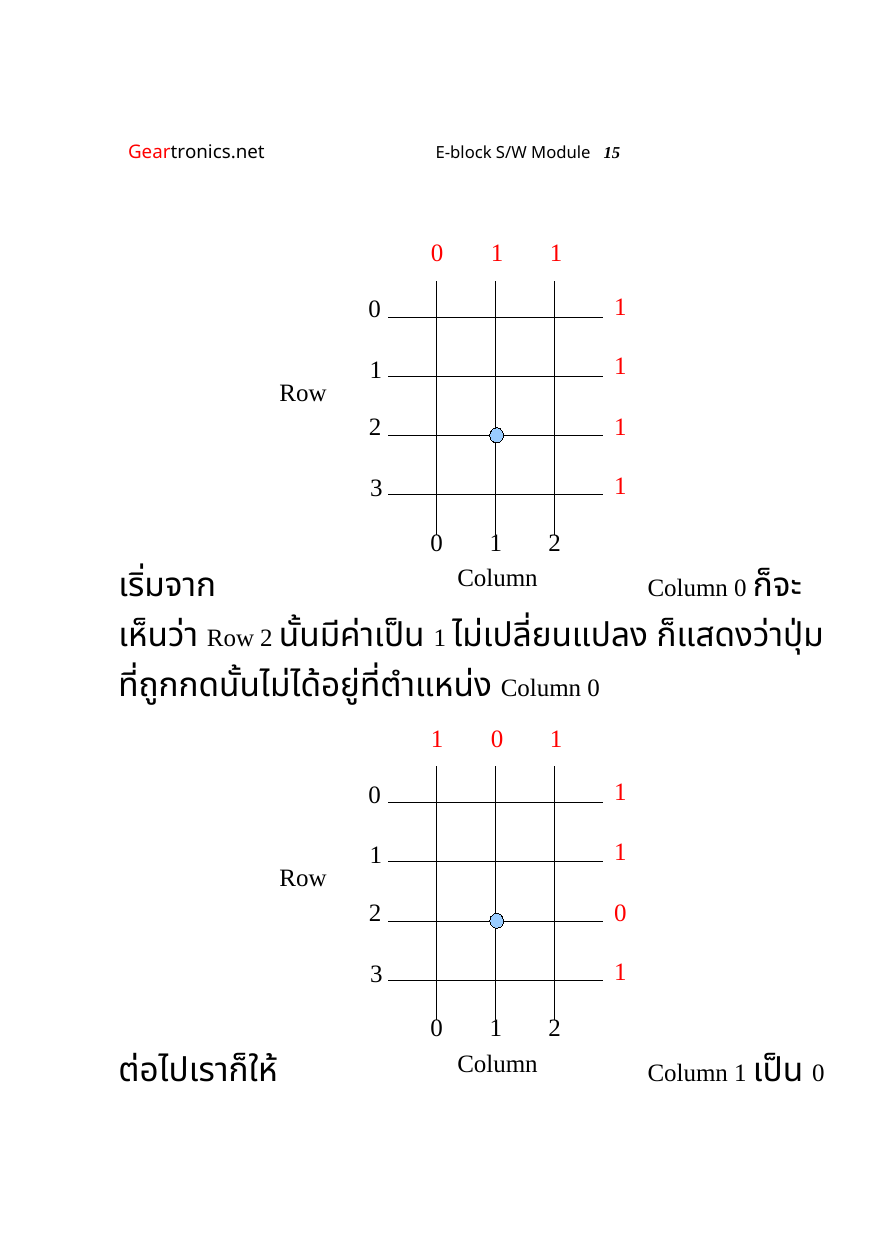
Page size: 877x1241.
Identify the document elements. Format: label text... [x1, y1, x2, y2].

text เริ่มจาก Column 0 ก็จะเห็นว่า Row 2 นั้นมีค่าเป็น 1 ไม่เปลี่ยนแปลง ก็แสดงว่าปุ่มที่ถูกกดนั้นไม่ได้อยู่ที่ตำแหน่ง Column 0 [118, 561, 837, 712]
text ต่อไปเราก็ให้ Column 1 เป็น 0 ก็จะเห็นว่า Row 2 นั้นเปลี่ยนค่าเป็น 0 แสดงว่าปุ่มที่ถูกกดอยู่ที่ตำแหน่ง Column 1 เมื่อเรารู้ทั้ง Row และ Columnแล้วเราก็สามารถบอกได้ว่า ปุ่มที่ตำแหน่ง Row 2 Column 1 นั้นก็คือปุ่มเลข 8 [118, 1046, 837, 1096]
